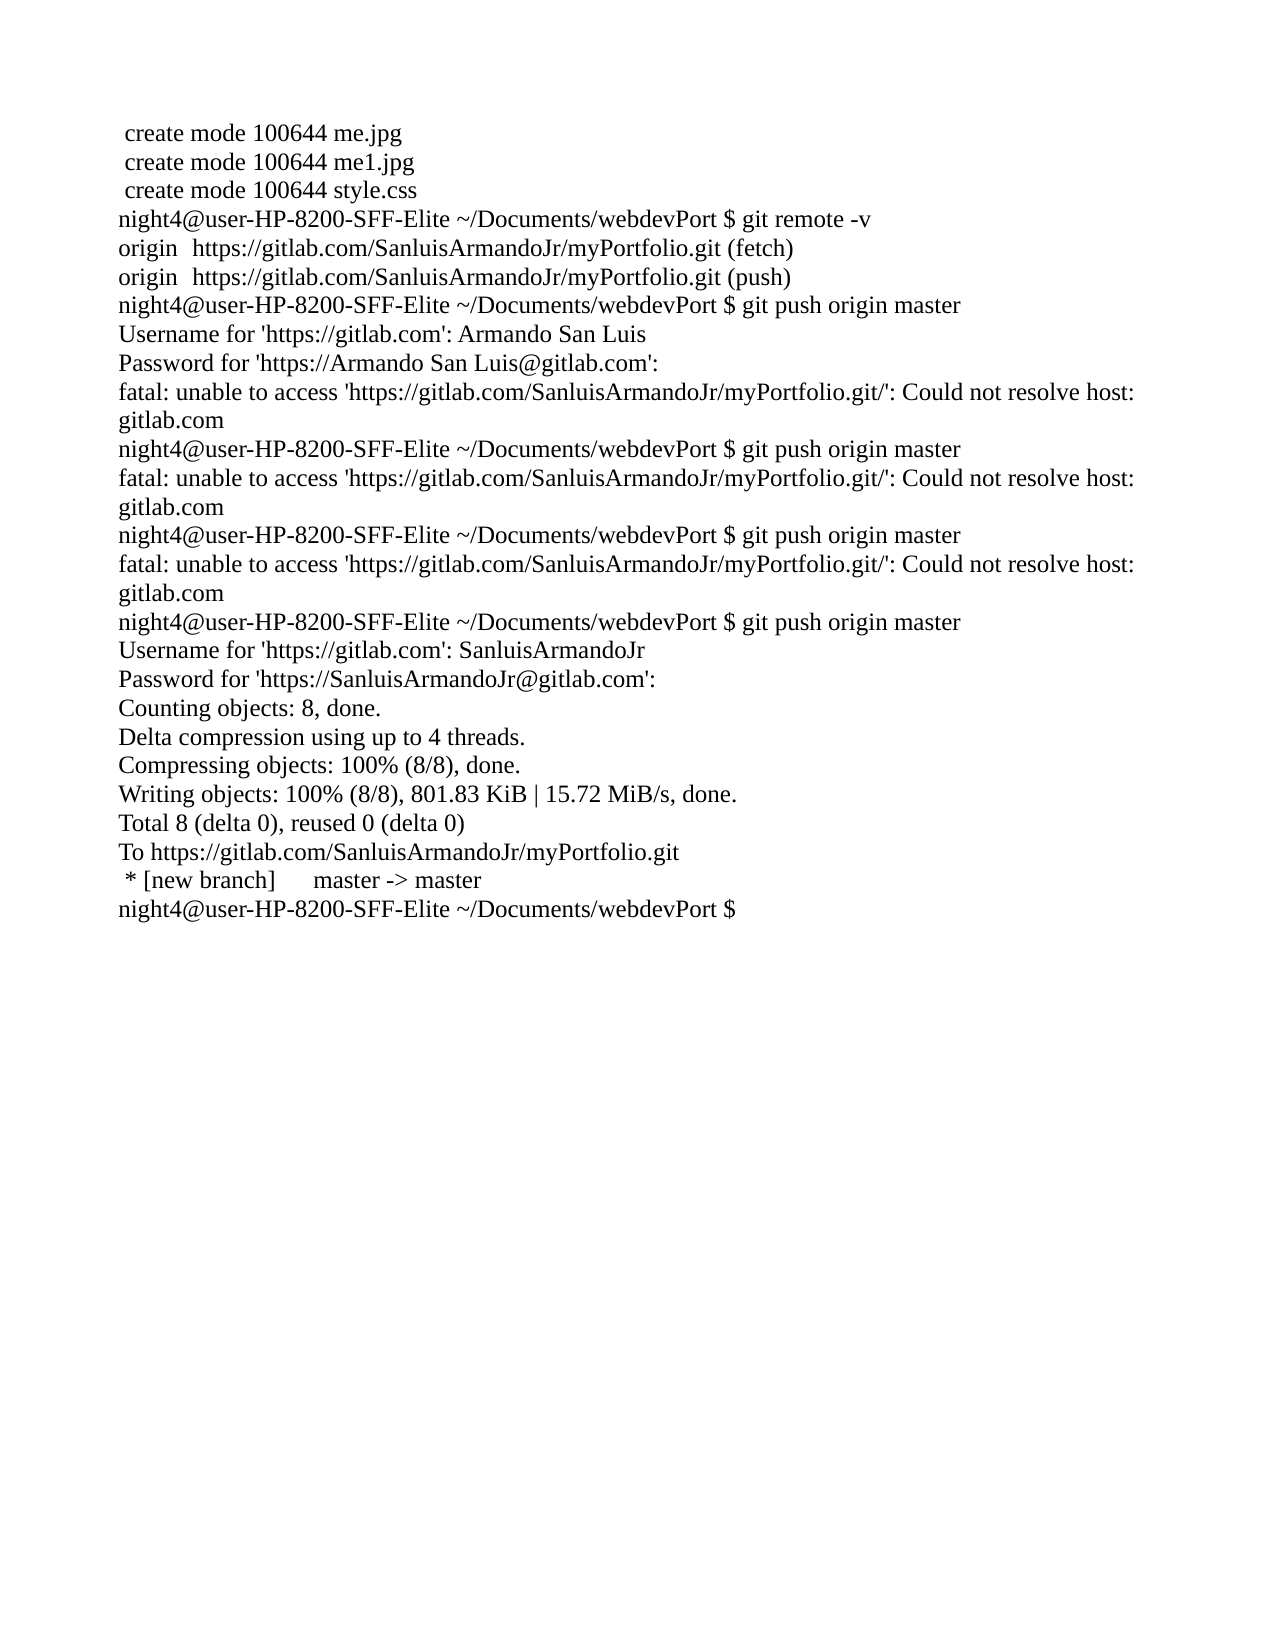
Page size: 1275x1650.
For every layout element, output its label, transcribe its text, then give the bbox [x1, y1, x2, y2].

text Password for 'https://Armando San Luis@gitlab.com': [118, 348, 1157, 377]
text night4@user-HP-8200-SFF-Elite ~/Documents/webdevPort $ [118, 894, 1157, 923]
text origin https://gitlab.com/SanluisArmandoJr/myPortfolio.git (fetch) [118, 233, 1157, 262]
text Compressing objects: 100% (8/8), done. [118, 751, 1157, 779]
text create mode 100644 me1.jpg [118, 147, 1157, 176]
text fatal: unable to access 'https://gitlab.com/SanluisArmandoJr/myPortfolio.git/': Could not resolve host: gitlab.com [118, 549, 1157, 607]
text night4@user-HP-8200-SFF-Elite ~/Documents/webdevPort $ git push origin master [118, 521, 1157, 549]
text fatal: unable to access 'https://gitlab.com/SanluisArmandoJr/myPortfolio.git/': Could not resolve host: gitlab.com [118, 377, 1157, 434]
text create mode 100644 style.css [118, 176, 1157, 204]
text night4@user-HP-8200-SFF-Elite ~/Documents/webdevPort $ git push origin master [118, 291, 1157, 319]
text * [new branch] master -> master [118, 866, 1157, 894]
text Delta compression using up to 4 threads. [118, 722, 1157, 751]
text create mode 100644 me.jpg [118, 118, 1157, 147]
text Username for 'https://gitlab.com': Armando San Luis [118, 319, 1157, 348]
text fatal: unable to access 'https://gitlab.com/SanluisArmandoJr/myPortfolio.git/': Could not resolve host: gitlab.com [118, 463, 1157, 521]
text night4@user-HP-8200-SFF-Elite ~/Documents/webdevPort $ git remote -v [118, 204, 1157, 233]
text night4@user-HP-8200-SFF-Elite ~/Documents/webdevPort $ git push origin master [118, 607, 1157, 636]
text Counting objects: 8, done. [118, 693, 1157, 722]
text origin https://gitlab.com/SanluisArmandoJr/myPortfolio.git (push) [118, 262, 1157, 291]
text To https://gitlab.com/SanluisArmandoJr/myPortfolio.git [118, 837, 1157, 866]
text Total 8 (delta 0), reused 0 (delta 0) [118, 808, 1157, 837]
text Writing objects: 100% (8/8), 801.83 KiB | 15.72 MiB/s, done. [118, 779, 1157, 808]
text Password for 'https://SanluisArmandoJr@gitlab.com': [118, 664, 1157, 693]
text night4@user-HP-8200-SFF-Elite ~/Documents/webdevPort $ git push origin master [118, 434, 1157, 463]
text Username for 'https://gitlab.com': SanluisArmandoJr [118, 636, 1157, 664]
